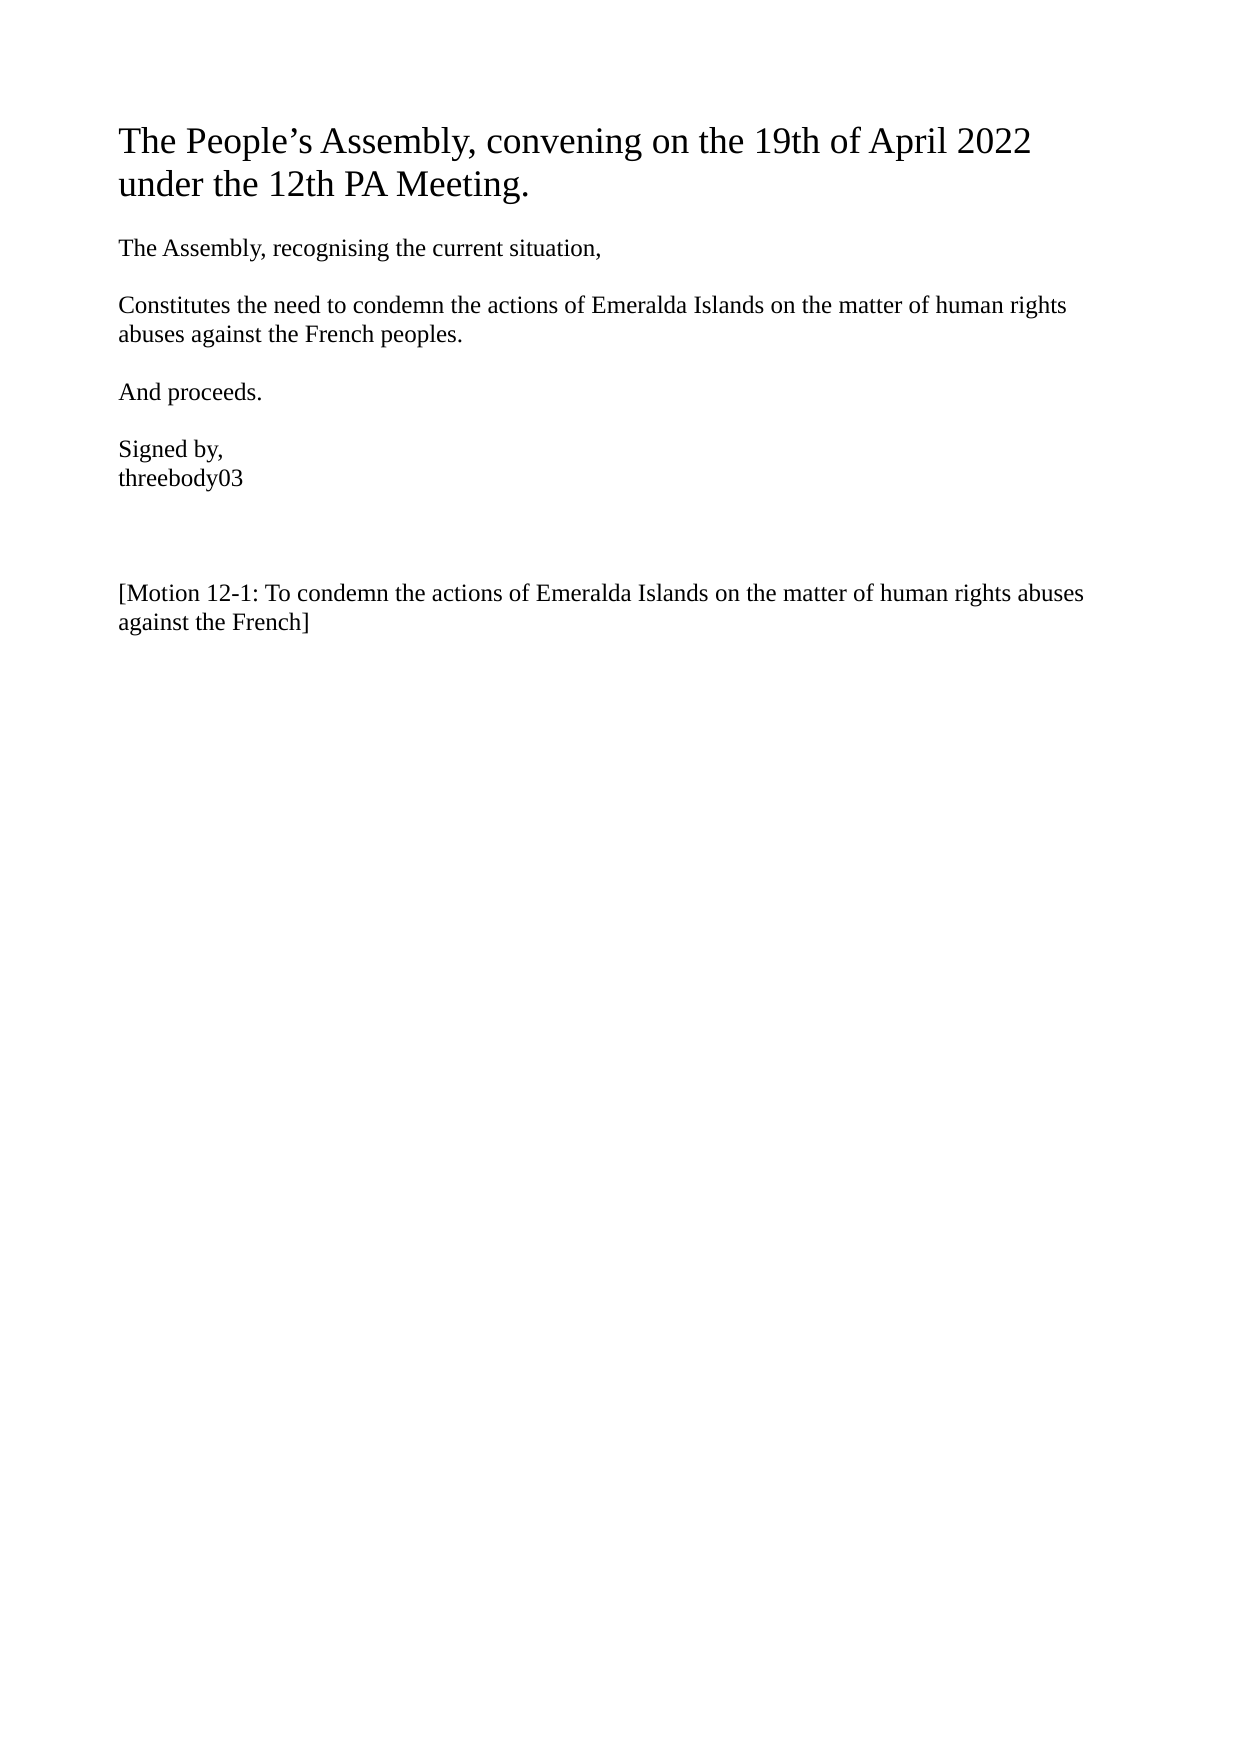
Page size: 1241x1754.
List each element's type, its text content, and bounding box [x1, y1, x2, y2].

text [Motion 12-1: To condemn the actions of Emeralda Islands on the matter of human rights abuses against the French] [118, 578, 1122, 636]
text The People’s Assembly, convening on the 19th of April 2022 under the 12th PA Meeting. [118, 118, 1122, 204]
text The Assembly, recognising the current situation, [118, 233, 1122, 262]
text threebody03 [118, 463, 1122, 492]
text Signed by, [118, 434, 1122, 463]
text And proceeds. [118, 377, 1122, 406]
text Constitutes the need to condemn the actions of Emeralda Islands on the matter of human rights abuses against the French peoples. [118, 291, 1122, 348]
